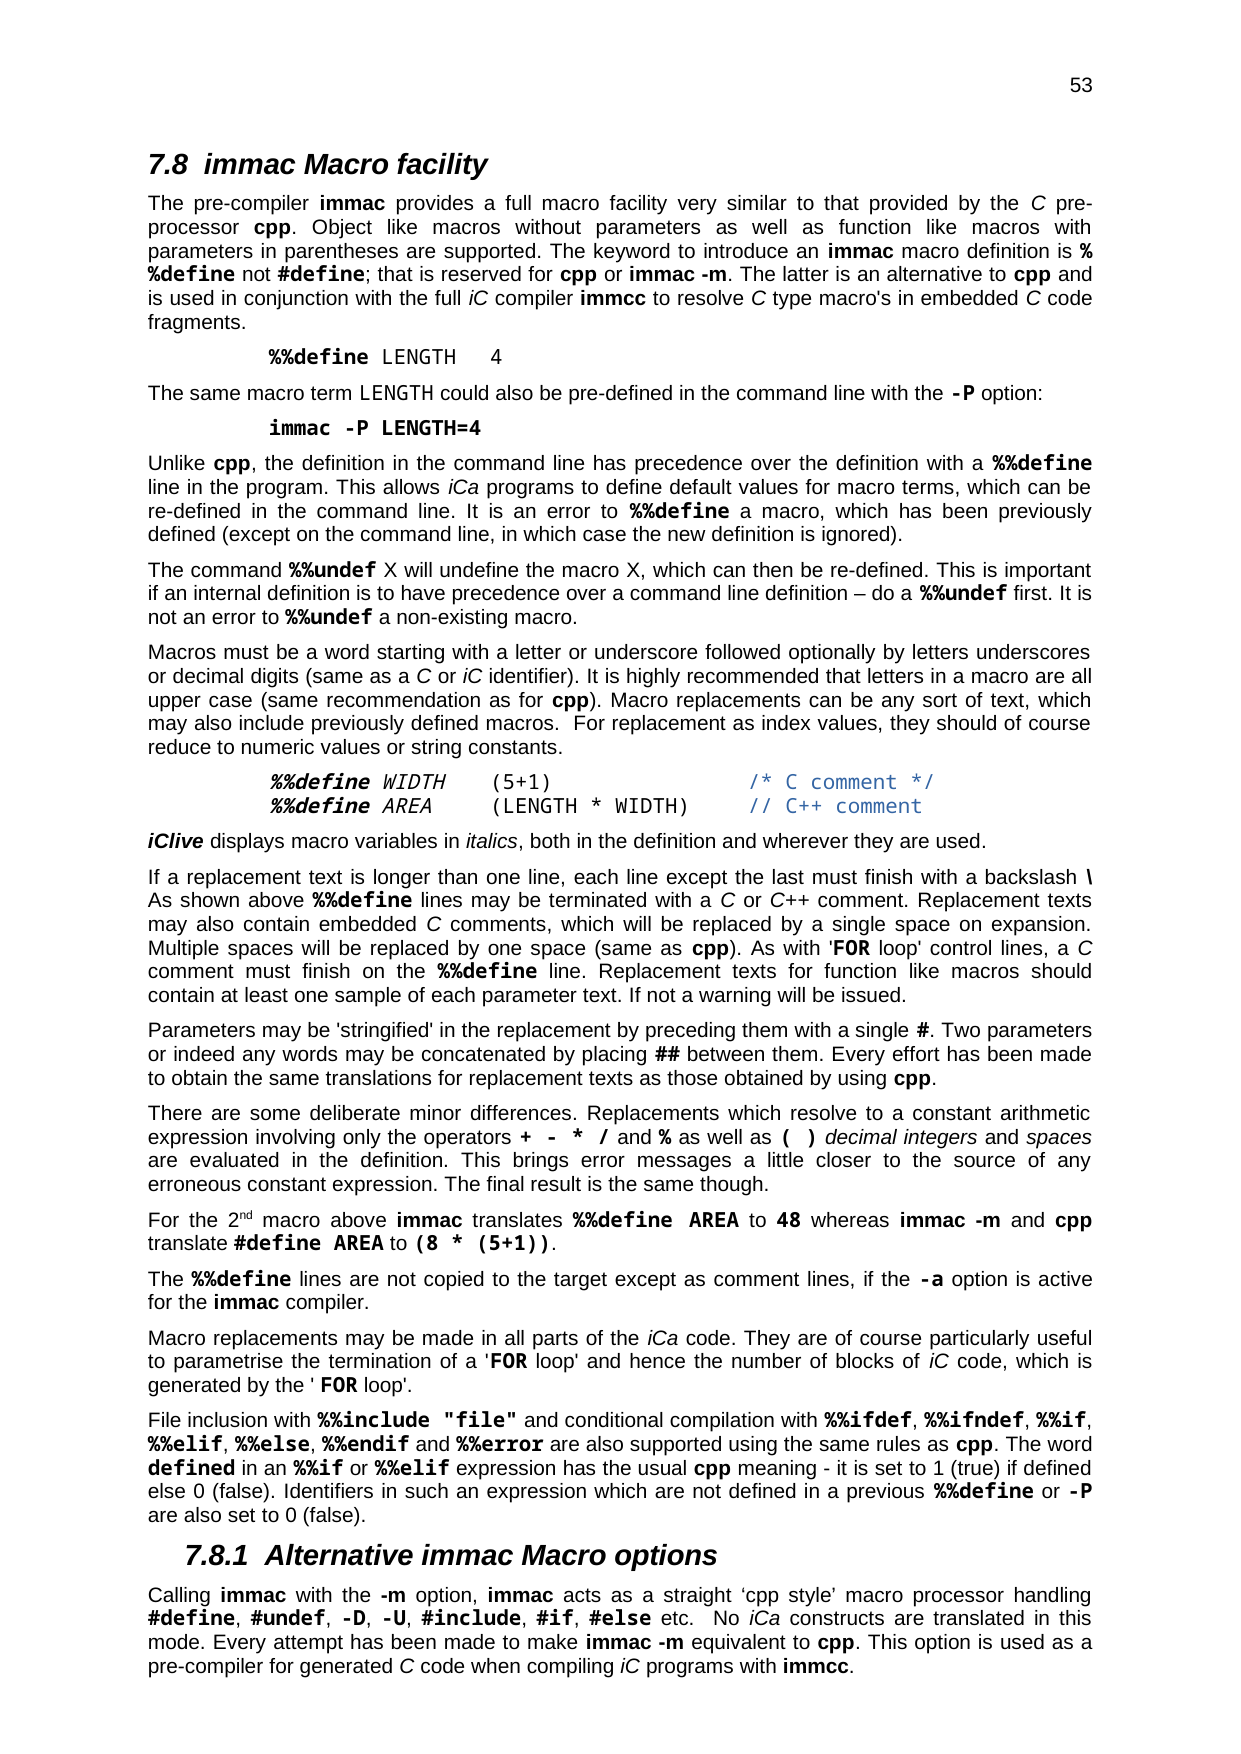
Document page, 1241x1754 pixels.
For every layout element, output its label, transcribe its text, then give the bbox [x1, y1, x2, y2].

subtitle immac Macro facility [148, 148, 1092, 180]
text Unlike cpp, the definition in the command line has precedence over the definition with a %%define line in the program. This allows iCa programs to define default values for macro terms, which can be re-defined in the command line. It is an error to %%define a macro, which has been previously defined (except on the command line, in which case the new definition is ignored). [148, 452, 1092, 546]
text The %%define lines are not copied to the target except as comment lines, if the -a option is active for the immac compiler. [148, 1267, 1092, 1314]
text Parameters may be 'stringified' in the replacement by preceding them with a single #. Two parameters or indeed any words may be concatenated by placing ## between them. Every effort has been made to obtain the same translations for replacement texts as those obtained by using cpp. [148, 1019, 1092, 1090]
text There are some deliberate minor differences. Replacements which resolve to a constant arithmetic expression involving only the operators + - * / and % as well as ( ) decimal integers and spaces are evaluated in the definition. This brings error messages a little closer to the source of any erroneous constant expression. The final result is the same though. [148, 1102, 1092, 1196]
text For the 2nd macro above immac translates %%define AREA to 48 whereas immac -m and cpp translate #define AREA to (8 * (5+1)). [148, 1208, 1092, 1255]
subtitle Alternative immac Macro options [184, 1539, 1092, 1571]
text The command %%undef X will undefine the macro X, which can then be re-defined. This is important if an internal definition is to have precedence over a command line definition – do a %%undef first. It is not an error to %%undef a non-existing macro. [148, 558, 1092, 629]
text The pre-compiler immac provides a full macro facility very similar to that provided by the C pre-processor cpp. Object like macros without parameters as well as function like macros with parameters in parentheses are supported. The keyword to introduce an immac macro definition is %%define not #define; that is reserved for cpp or immac -m. The latter is an alternative to cpp and is used in conjunction with the full iC compiler immcc to resolve C type macro's in embedded C code fragments. [148, 192, 1092, 334]
text immac -P LENGTH=4 [268, 416, 1092, 440]
text The same macro term LENGTH could also be pre-defined in the command line with the -P option: [148, 381, 1092, 405]
text Macro replacements may be made in all parts of the iCa code. They are of course particularly useful to parametrise the termination of a 'FOR loop' and hence the number of blocks of iC code, which is generated by the ' FOR loop'. [148, 1326, 1092, 1397]
text If a replacement text is longer than one line, each line except the last must finish with a backslash \ As shown above %%define lines may be terminated with a C or C++ comment. Replacement texts may also contain embedded C comments, which will be replaced by a single space on expansion. Multiple spaces will be replaced by one space (same as cpp). As with 'FOR loop' control lines, a C comment must finish on the %%define line. Replacement texts for function like macros should contain at least one sample of each parameter text. If not a warning will be issued. [148, 865, 1092, 1007]
text File inclusion with %%include "file" and conditional compilation with %%ifdef, %%ifndef, %%if, %%elif, %%else, %%endif and %%error are also supported using the same rules as cpp. The word defined in an %%if or %%elif expression has the usual cpp meaning - it is set to 1 (true) if defined else 0 (false). Identifiers in such an expression which are not defined in a previous %%define or -P are also set to 0 (false). [148, 1409, 1092, 1527]
text Macros must be a word starting with a letter or underscore followed optionally by letters underscores or decimal digits (same as a C or iC identifier). It is highly recommended that letters in a macro are all upper case (same recommendation as for cpp). Macro replacements can be any sort of text, which may also include previously defined macros. For replacement as index values, they should of course reduce to numeric values or string constants. [148, 641, 1092, 759]
text %%define WIDTH (5+1) /* C comment */ %%define AREA (LENGTH * WIDTH) // C++ comment [268, 771, 1092, 818]
text Calling immac with the -m option, immac acts as a straight ‘cpp style’ macro processor handling #define, #undef, -D, -U, #include, #if, #else etc. No iCa constructs are translated in this mode. Every attempt has been made to make immac -m equivalent to cpp. This option is used as a pre-compiler for generated C code when compiling iC programs with immcc. [148, 1583, 1092, 1678]
text %%define LENGTH 4 [268, 346, 1092, 369]
text iClive displays macro variables in italics, both in the definition and wherever they are used. [148, 830, 1092, 854]
